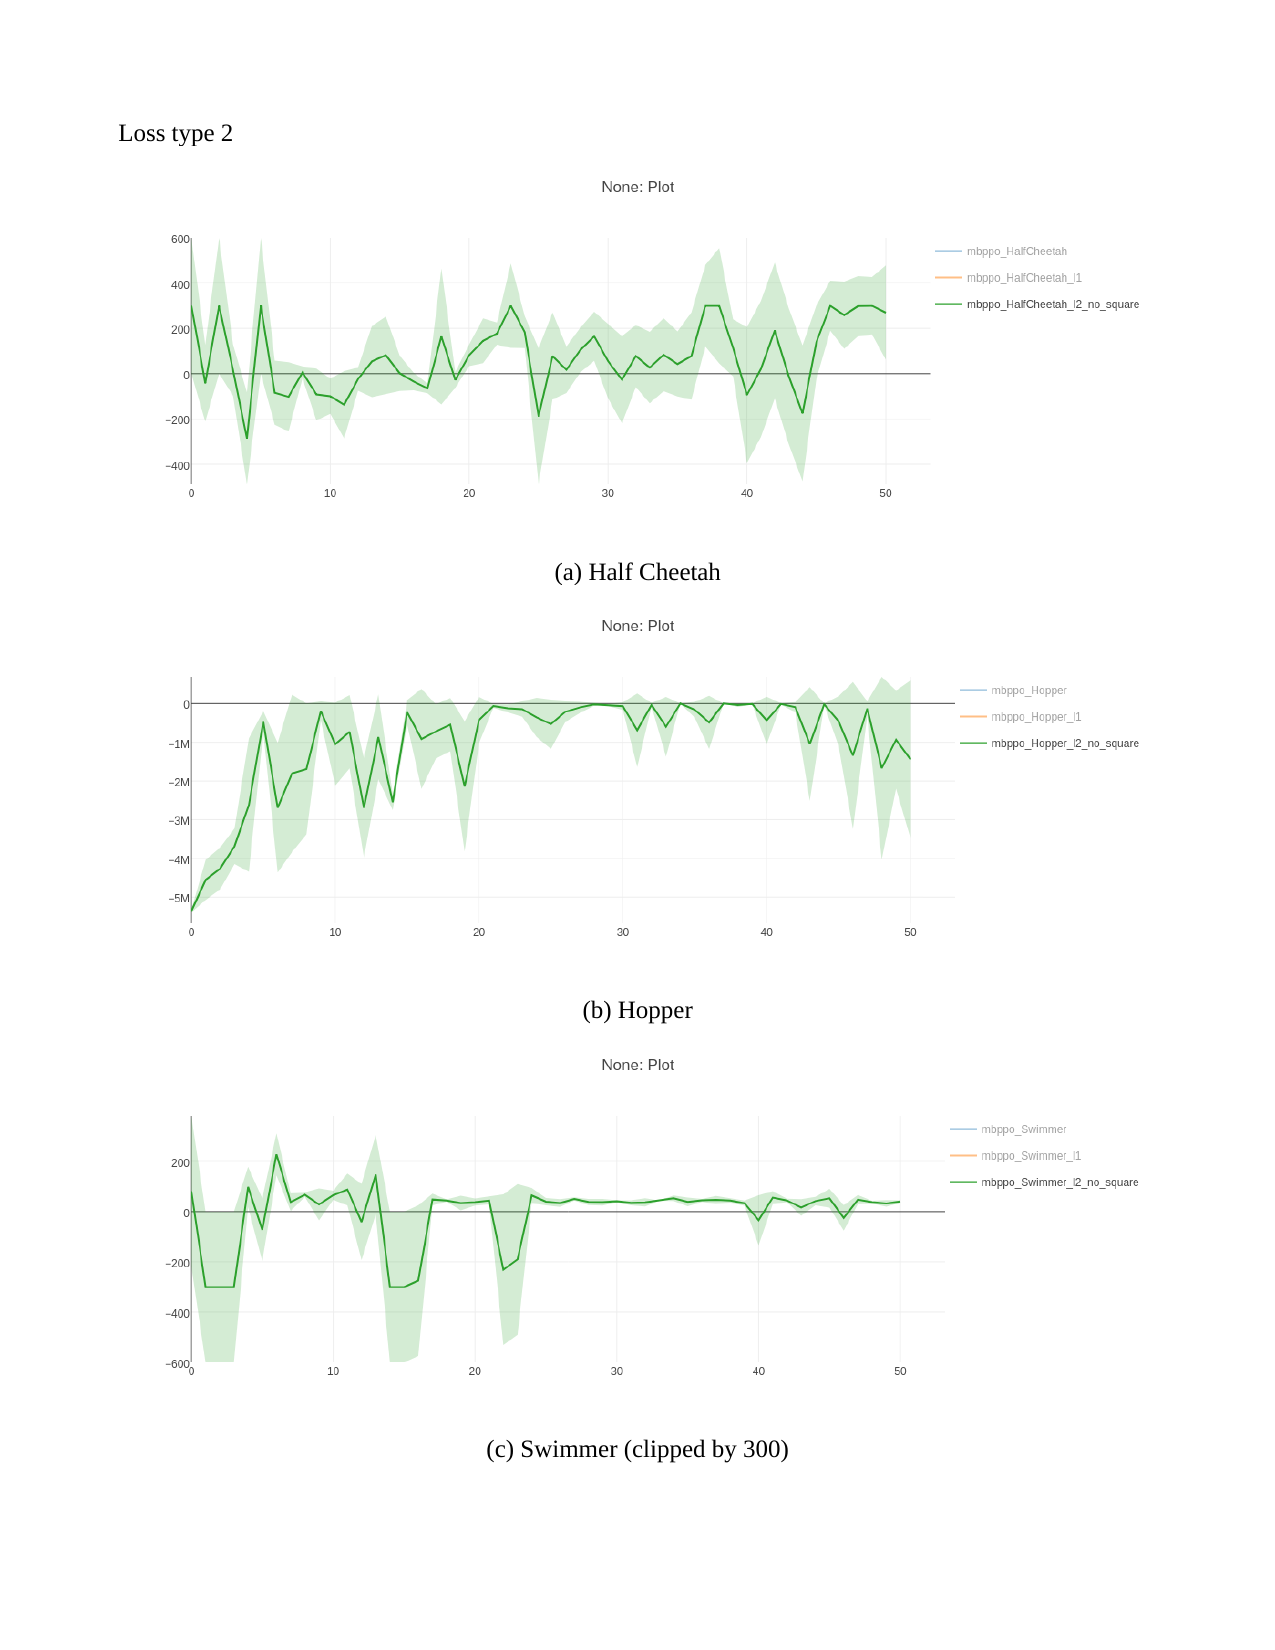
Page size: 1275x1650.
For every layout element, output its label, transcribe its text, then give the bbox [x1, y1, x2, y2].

text (c) Swimmer (clipped by 300) [118, 1435, 1157, 1463]
text Loss type 2 [118, 118, 1157, 146]
text (b) Hopper [118, 996, 1157, 1024]
picture [118, 585, 1157, 996]
picture [118, 146, 1157, 557]
picture [118, 1024, 1157, 1435]
text (a) Half Cheetah [118, 557, 1157, 585]
